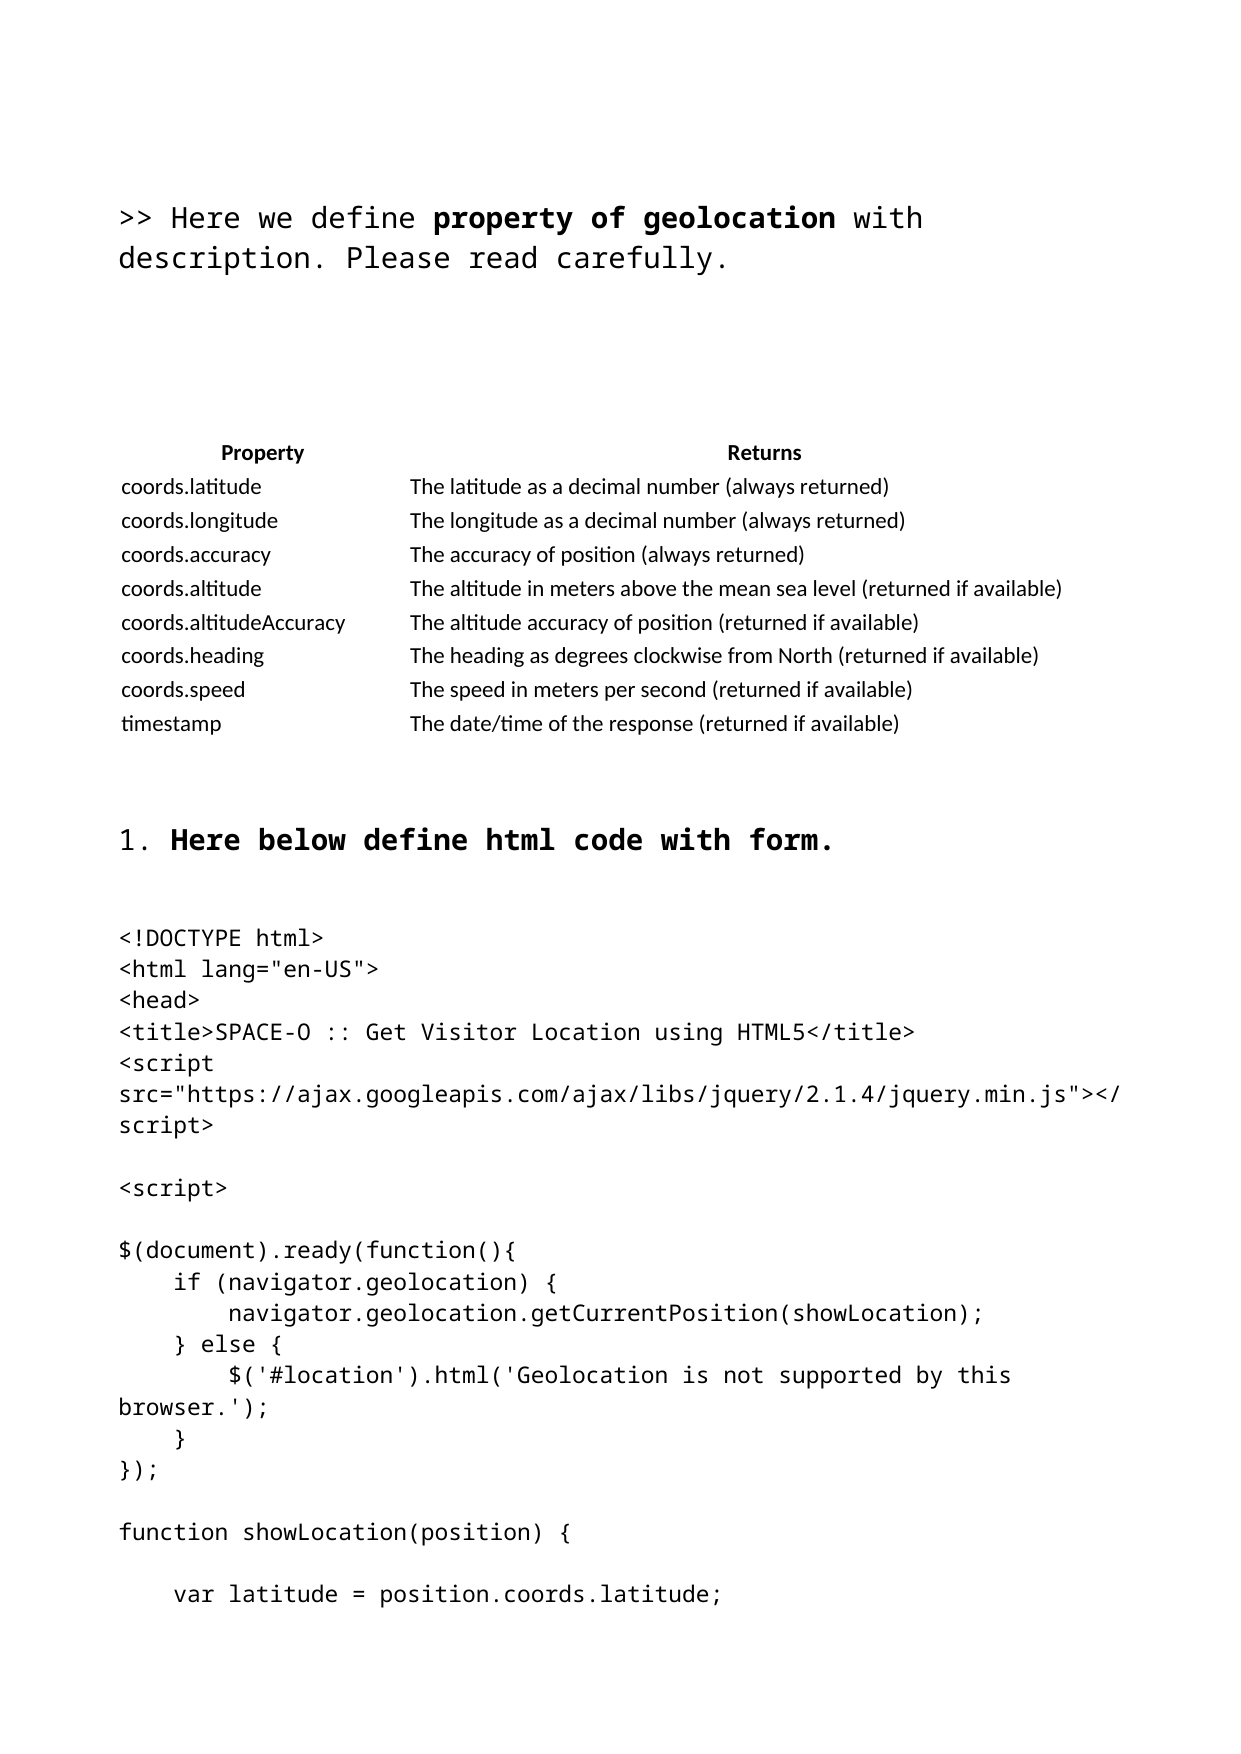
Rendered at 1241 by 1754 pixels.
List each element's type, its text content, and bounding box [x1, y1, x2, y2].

table_cell The speed in meters per second (returned if available) [407, 673, 1122, 706]
table_cell coords.speed [118, 673, 407, 706]
text <script> [118, 1172, 1122, 1203]
table_cell The heading as degrees clockwise from North (returned if available) [407, 639, 1122, 673]
text if (navigator.geolocation) { [118, 1266, 1122, 1297]
table_cell The latitude as a decimal number (always returned) [407, 470, 1122, 503]
table_cell timestamp [118, 706, 407, 740]
text navigator.geolocation.getCurrentPosition(showLocation); [118, 1297, 1122, 1328]
text <head> [118, 984, 1122, 1016]
table_cell The date/time of the response (returned if available) [407, 706, 1122, 740]
table_cell coords.latitude [118, 470, 407, 503]
text var latitude = position.coords.latitude; [118, 1578, 1122, 1609]
table_cell The longitude as a decimal number (always returned) [407, 503, 1122, 537]
text $('#location').html('Geolocation is not supported by this browser.'); [118, 1359, 1122, 1422]
text >> Here we define property of geolocation with description. Please read carefully. [118, 197, 1122, 277]
text } else { [118, 1328, 1122, 1359]
table_cell coords.altitudeAccuracy [118, 605, 407, 639]
text <html lang="en-US"> [118, 953, 1122, 984]
table_cell The altitude accuracy of position (returned if available) [407, 605, 1122, 639]
text 1. Here below define html code with form. [118, 820, 1122, 859]
text function showLocation(position) { [118, 1516, 1122, 1547]
table_cell coords.longitude [118, 503, 407, 537]
table_cell coords.accuracy [118, 537, 407, 571]
table_header Property [118, 436, 407, 469]
table_cell The altitude in meters above the mean sea level (returned if available) [407, 571, 1122, 605]
table_cell coords.altitude [118, 571, 407, 605]
table_cell The accuracy of position (always returned) [407, 537, 1122, 571]
table_cell coords.heading [118, 639, 407, 673]
text }); [118, 1453, 1122, 1484]
text <title>SPACE-O :: Get Visitor Location using HTML5</title> [118, 1016, 1122, 1047]
table_header Returns [407, 436, 1122, 469]
text <!DOCTYPE html> [118, 922, 1122, 953]
text <script src="https://ajax.googleapis.com/ajax/libs/jquery/2.1.4/jquery.min.js"></script> [118, 1047, 1122, 1141]
text } [118, 1422, 1122, 1453]
text $(document).ready(function(){ [118, 1234, 1122, 1266]
